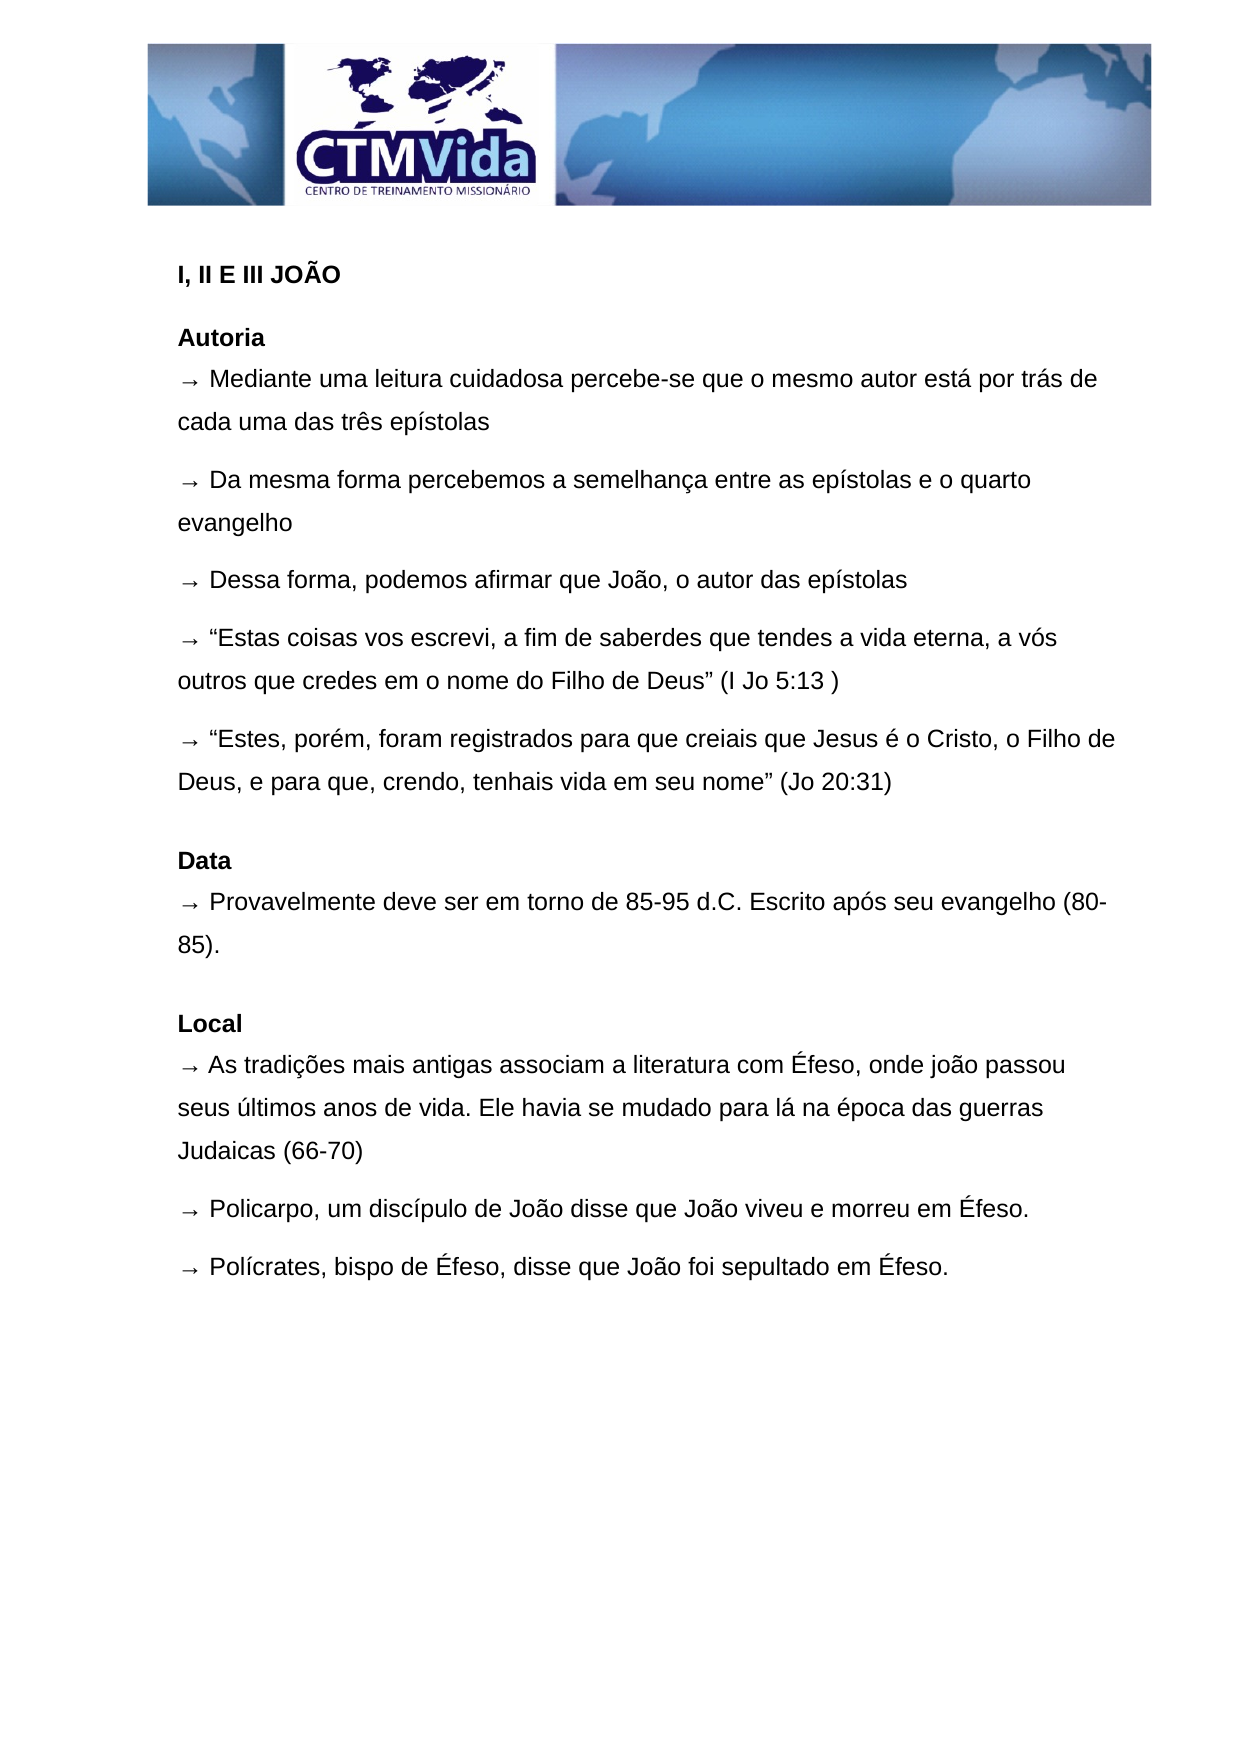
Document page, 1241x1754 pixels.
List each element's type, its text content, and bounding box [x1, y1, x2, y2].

text → “Estes, porém, foram registrados para que creiais que Jesus é o Cristo, o Filho de Deus, e para que, crendo, tenhais vida em seu nome” (Jo 20:31) [177, 724, 1122, 796]
text → Provavelmente deve ser em torno de 85-95 d.C. Escrito após seu evangelho (80-85). [177, 887, 1122, 959]
subtitle Autoria [177, 322, 1122, 351]
text → Dessa forma, podemos afirmar que João, o autor das epístolas [177, 565, 1122, 594]
text → Da mesma forma percebemos a semelhança entre as epístolas e o quarto evangelho [177, 464, 1122, 536]
subtitle I, II e III João [177, 260, 1122, 289]
text → As tradições mais antigas associam a literatura com Éfeso, onde joão passou seus últimos anos de vida. Ele havia se mudado para lá na época das guerras Judaicas (66-70) [177, 1050, 1122, 1165]
subtitle Local [177, 1008, 1122, 1037]
text → Policarpo, um discípulo de João disse que João viveu e morreu em Éfeso. [177, 1194, 1122, 1222]
subtitle Data [177, 846, 1122, 874]
text → Polícrates, bispo de Éfeso, disse que João foi sepultado em Éfeso. [177, 1251, 1122, 1280]
text → Mediante uma leitura cuidadosa percebe-se que o mesmo autor está por trás de cada uma das três epístolas [177, 364, 1122, 436]
text → “Estas coisas vos escrevi, a fim de saberdes que tendes a vida eterna, a vós outros que credes em o nome do Filho de Deus” (I Jo 5:13 ) [177, 623, 1122, 695]
picture [147, 43, 1152, 206]
